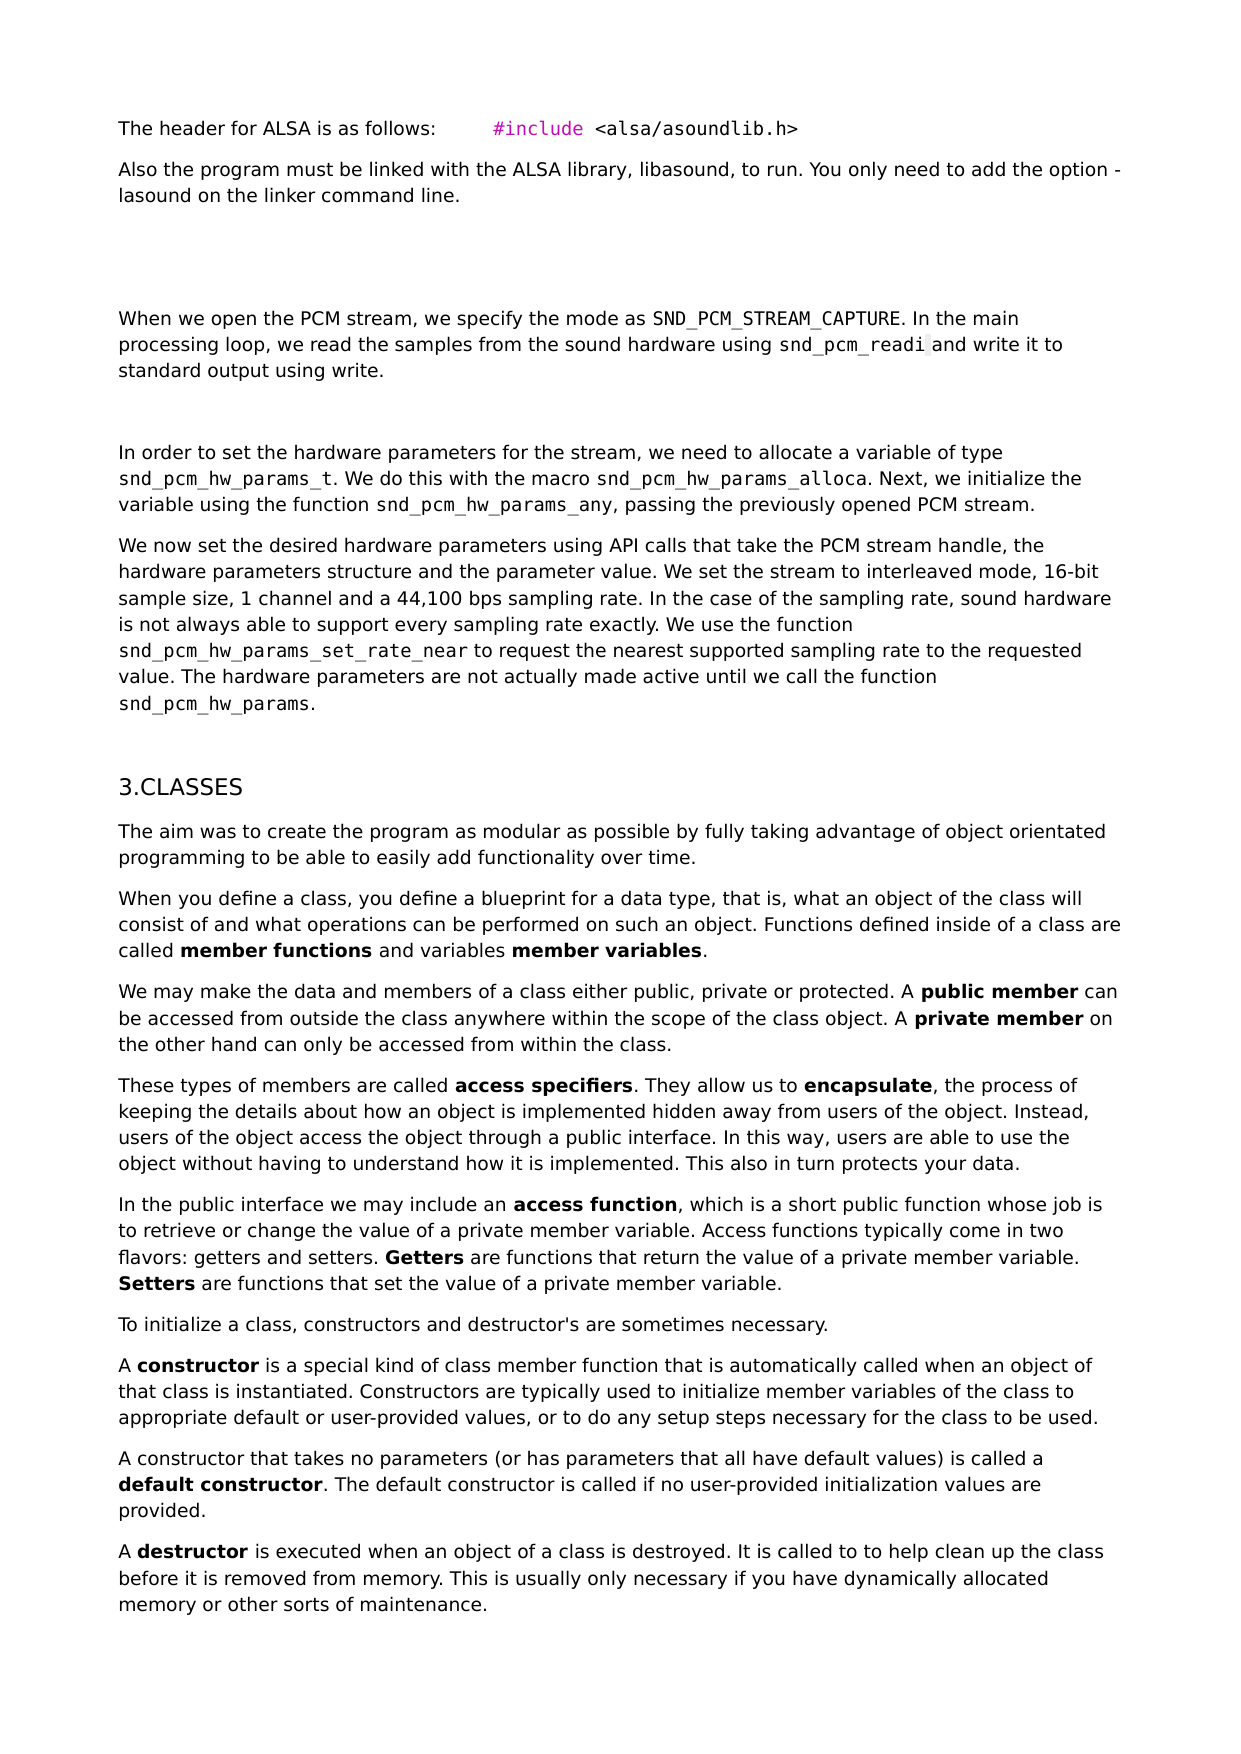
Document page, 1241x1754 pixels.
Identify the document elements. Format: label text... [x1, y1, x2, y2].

text We now set the desired hardware parameters using API calls that take the PCM stream handle, the hardware parameters structure and the parameter value. We set the stream to interleaved mode, 16-bit sample size, 1 channel and a 44,100 bps sampling rate. In the case of the sampling rate, sound hardware is not always able to support every sampling rate exactly. We use the function snd_pcm_hw_params_set_rate_near to request the nearest supported sampling rate to the requested value. The hardware parameters are not actually made active until we call the function snd_pcm_hw_params. [118, 535, 1122, 714]
text When we open the PCM stream, we specify the mode as SND_PCM_STREAM_CAPTURE. In the main processing loop, we read the samples from the sound hardware using snd_pcm_readi and write it to standard output using write. [118, 308, 1122, 382]
text These types of members are called access specifiers. They allow us to encapsulate, the process of keeping the details about how an object is implemented hidden away from users of the object. Instead, users of the object access the object through a public interface. In this way, users are able to use the object without having to understand how it is implemented. This also in turn protects your data. [118, 1075, 1122, 1175]
text When you define a class, you define a blueprint for a data type, that is, what an object of the class will consist of and what operations can be performed on such an object. Functions defined inside of a class are called member functions and variables member variables. [118, 888, 1122, 962]
text A destructor is executed when an object of a class is destroyed. It is called to to help clean up the class before it is removed from memory. This is usually only necessary if you have dynamically allocated memory or other sorts of maintenance. [118, 1541, 1122, 1616]
text In order to set the hardware parameters for the stream, we need to allocate a variable of type snd_pcm_hw_params_t. We do this with the macro snd_pcm_hw_params_alloca. Next, we initialize the variable using the function snd_pcm_hw_params_any, passing the previously opened PCM stream. [118, 442, 1122, 516]
text A constructor that takes no parameters (or has parameters that all have default values) is called a default constructor. The default constructor is called if no user-provided initialization values are provided. [118, 1448, 1122, 1522]
text 3.CLASSES [118, 774, 1122, 801]
text We may make the data and members of a class either public, private or protected. A public member can be accessed from outside the class anywhere within the scope of the class object. A private member on the other hand can only be accessed from within the class. [118, 981, 1122, 1056]
text The header for ALSA is as follows: #include <alsa/asoundlib.h> [118, 118, 1122, 140]
text In the public interface we may include an access function, which is a short public function whose job is to retrieve or change the value of a private member variable. Access functions typically come in two flavors: getters and setters. Getters are functions that return the value of a private member variable. Setters are functions that set the value of a private member variable. [118, 1194, 1122, 1295]
text To initialize a class, constructors and destructor's are sometimes necessary. [118, 1314, 1122, 1336]
text A constructor is a special kind of class member function that is automatically called when an object of that class is instantiated. Constructors are typically used to initialize member variables of the class to appropriate default or user-provided values, or to do any setup steps necessary for the class to be used. [118, 1355, 1122, 1429]
text Also the program must be linked with the ALSA library, libasound, to run. You only need to add the option -lasound on the linker command line. [118, 159, 1122, 207]
text The aim was to create the program as modular as possible by fully taking advantage of object orientated programming to be able to easily add functionality over time. [118, 821, 1122, 869]
